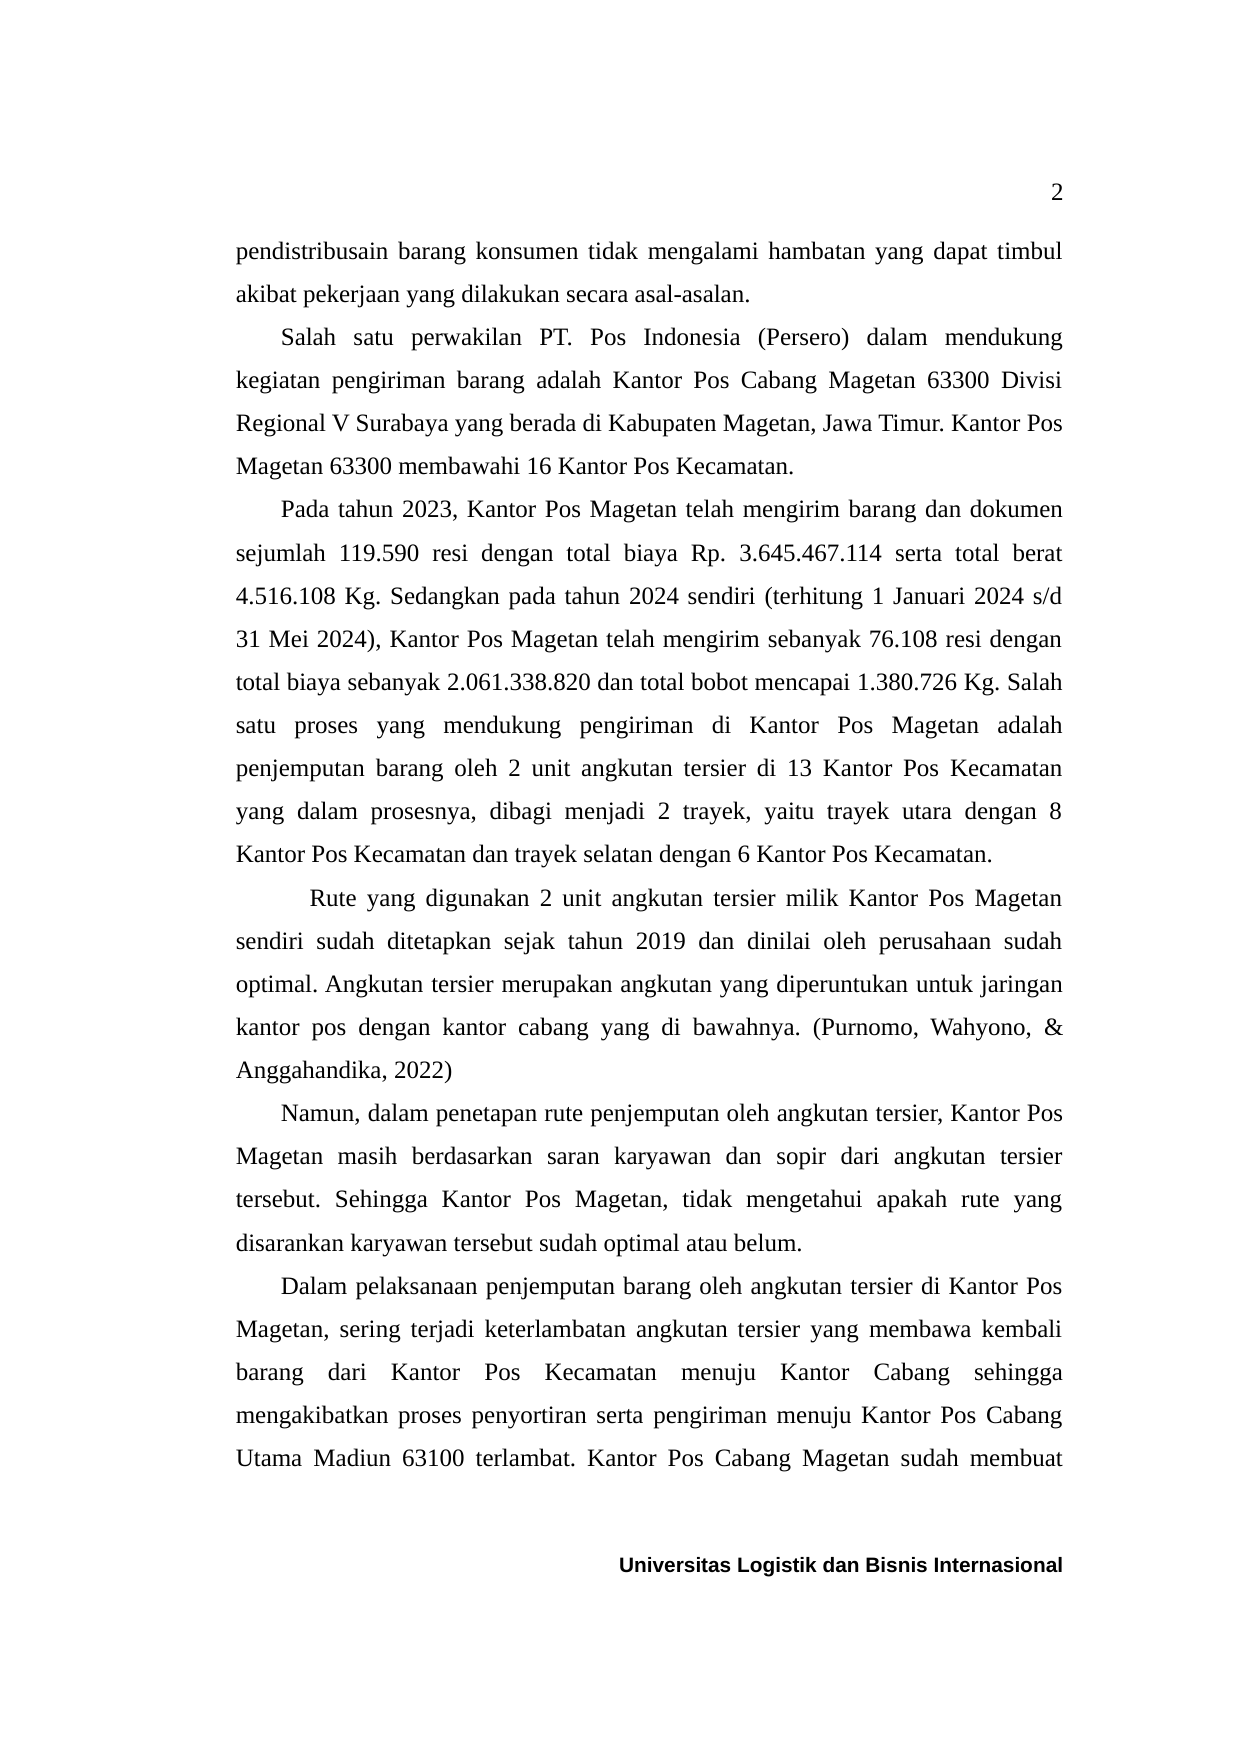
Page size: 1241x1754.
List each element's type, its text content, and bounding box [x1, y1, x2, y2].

text pendistribusain barang konsumen tidak mengalami hambatan yang dapat timbul akibat pekerjaan yang dilakukan secara asal-asalan. [236, 236, 1063, 308]
text Rute yang digunakan 2 unit angkutan tersier milik Kantor Pos Magetan sendiri sudah ditetapkan sejak tahun 2019 dan dinilai oleh perusahaan sudah optimal. Angkutan tersier merupakan angkutan yang diperuntukan untuk jaringan kantor pos dengan kantor cabang yang di bawahnya. (Purnomo, Wahyono, & Anggahandika, 2022) [236, 883, 1063, 1084]
text Pada tahun 2023, Kantor Pos Magetan telah mengirim barang dan dokumen sejumlah 119.590 resi dengan total biaya Rp. 3.645.467.114 serta total berat 4.516.108 Kg. Sedangkan pada tahun 2024 sendiri (terhitung 1 Januari 2024 s/d 31 Mei 2024), Kantor Pos Magetan telah mengirim sebanyak 76.108 resi dengan total biaya sebanyak 2.061.338.820 dan total bobot mencapai 1.380.726 Kg. Salah satu proses yang mendukung pengiriman di Kantor Pos Magetan adalah penjemputan barang oleh 2 unit angkutan tersier di 13 Kantor Pos Kecamatan yang dalam prosesnya, dibagi menjadi 2 trayek, yaitu trayek utara dengan 8 Kantor Pos Kecamatan dan trayek selatan dengan 6 Kantor Pos Kecamatan. [236, 494, 1063, 868]
text Dalam pelaksanaan penjemputan barang oleh angkutan tersier di Kantor Pos Magetan, sering terjadi keterlambatan angkutan tersier yang membawa kembali barang dari Kantor Pos Kecamatan menuju Kantor Cabang sehingga mengakibatkan proses penyortiran serta pengiriman menuju Kantor Pos Cabang Utama Madiun 63100 terlambat. Kantor Pos Cabang Magetan sudah membuat [236, 1271, 1063, 1472]
text Salah satu perwakilan PT. Pos Indonesia (Persero) dalam mendukung kegiatan pengiriman barang adalah Kantor Pos Cabang Magetan 63300 Divisi Regional V Surabaya yang berada di Kabupaten Magetan, Jawa Timur. Kantor Pos Magetan 63300 membawahi 16 Kantor Pos Kecamatan. [236, 322, 1063, 480]
text Namun, dalam penetapan rute penjemputan oleh angkutan tersier, Kantor Pos Magetan masih berdasarkan saran karyawan dan sopir dari angkutan tersier tersebut. Sehingga Kantor Pos Magetan, tidak mengetahui apakah rute yang disarankan karyawan tersebut sudah optimal atau belum. [236, 1098, 1063, 1256]
